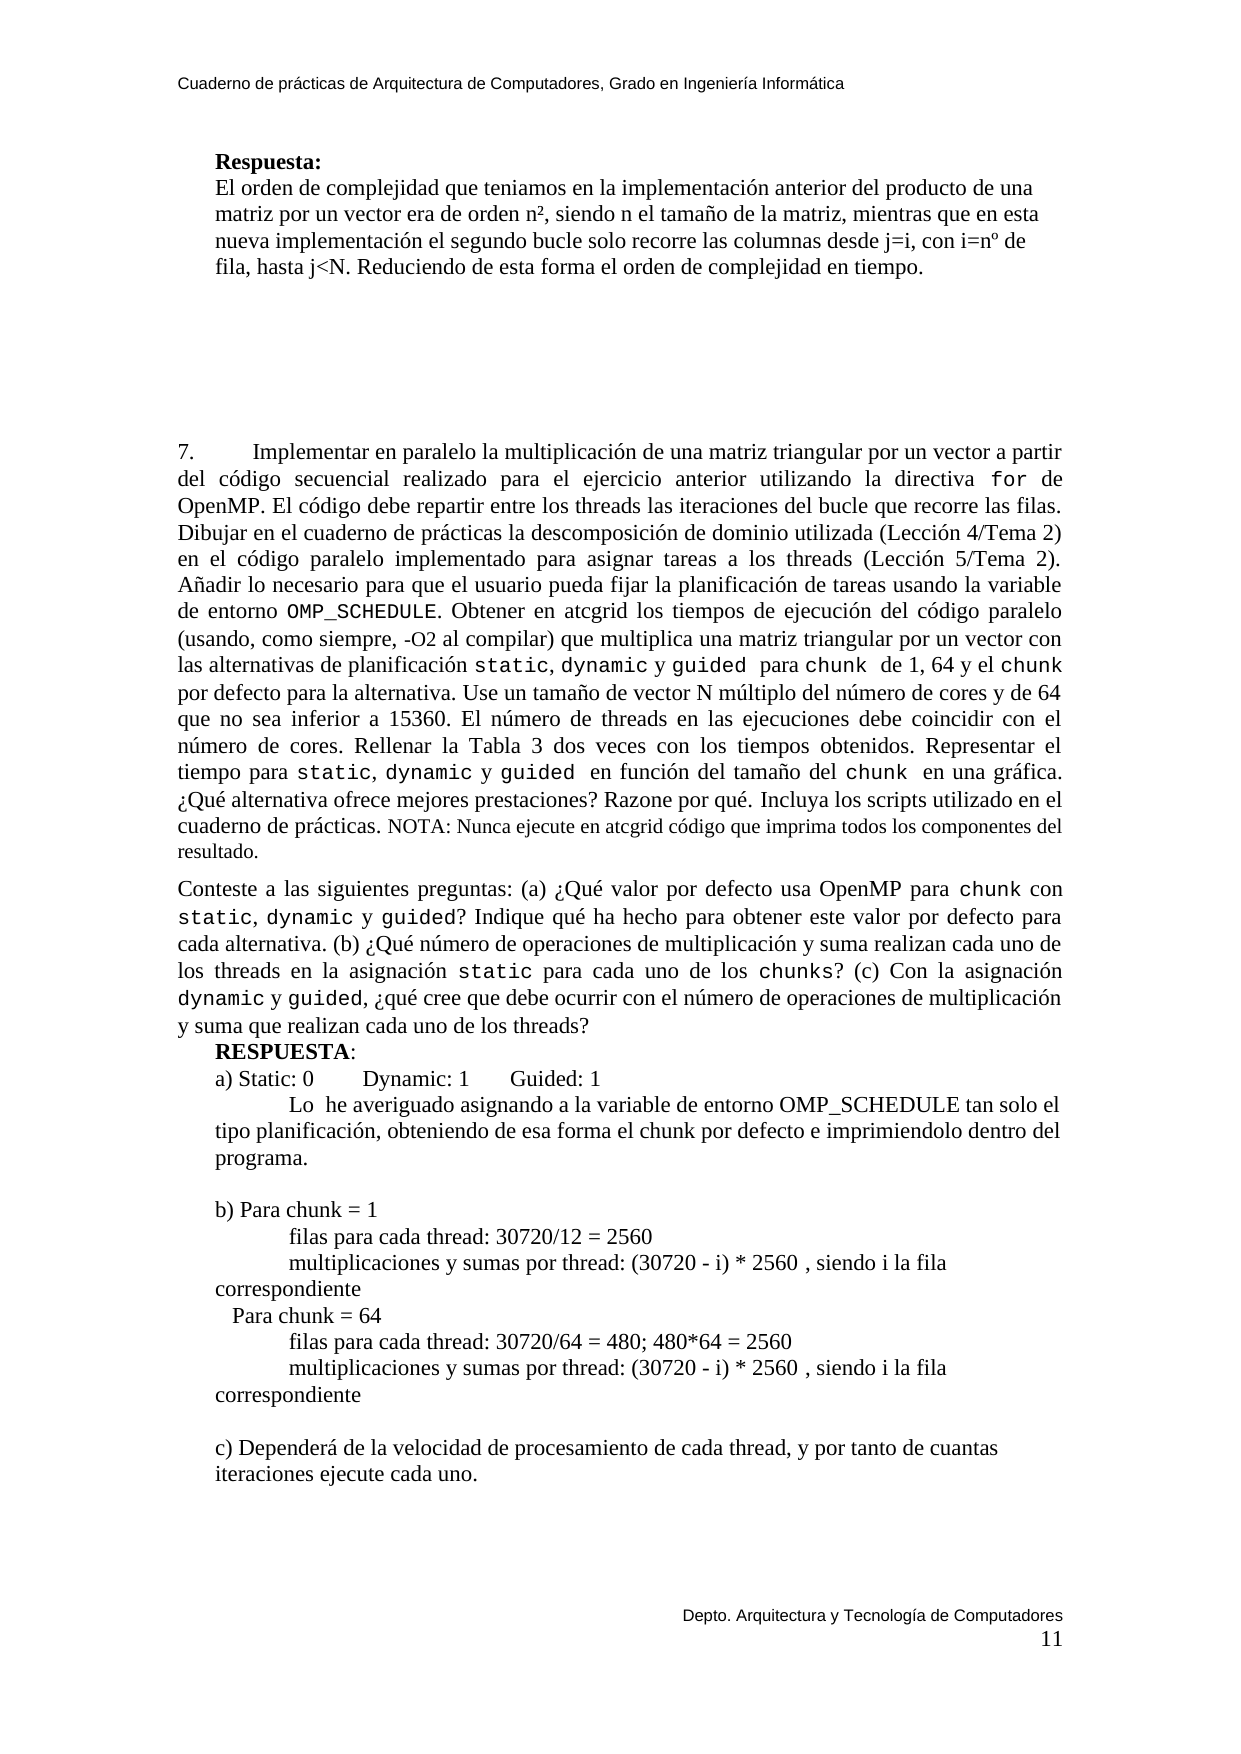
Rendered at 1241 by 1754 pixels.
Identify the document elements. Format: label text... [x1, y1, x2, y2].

text filas para cada thread: 30720/12 = 2560 [215, 1223, 1063, 1249]
text multiplicaciones y sumas por thread: (30720 - i) * 2560 , siendo i la fila correspondiente [215, 1249, 1063, 1302]
list Implementar en paralelo la multiplicación de una matriz triangular por un vector a partir del código secuencial realizado para el ejercicio anterior utilizando la directiva for de OpenMP. El código debe repartir entre los threads las iteraciones del bucle que recorre las filas. Dibujar en el cuaderno de prácticas la descomposición de dominio utilizada (Lección 4/Tema 2) en el código paralelo implementado para asignar tareas a los threads (Lección 5/Tema 2). Añadir lo necesario para que el usuario pueda fijar la planificación de tareas usando la variable de entorno OMP_SCHEDULE. Obtener en atcgrid los tiempos de ejecución del código paralelo (usando, como siempre, -O2 al compilar) que multiplica una matriz triangular por un vector con las alternativas de planificación static, dynamic y guided para chunk de 1, 64 y el chunk por defecto para la alternativa. Use un tamaño de vector N múltiplo del número de cores y de 64 que no sea inferior a 15360. El número de threads en las ejecuciones debe coincidir con el número de cores. Rellenar la Tabla 3 dos veces con los tiempos obtenidos. Representar el tiempo para static, dynamic y guided en función del tamaño del chunk en una gráfica. ¿Qué alternativa ofrece mejores prestaciones? Razone por qué. Incluya los scripts utilizado en el cuaderno de prácticas. NOTA: Nunca ejecute en atcgrid código que imprima todos los componentes del resultado. [177, 438, 1063, 863]
text filas para cada thread: 30720/64 = 480; 480*64 = 2560 [215, 1328, 1063, 1354]
text a) Static: 0 Dynamic: 1 Guided: 1 [215, 1064, 1063, 1091]
text Para chunk = 64 [215, 1302, 1063, 1328]
text Lo he averiguado asignando a la variable de entorno OMP_SCHEDULE tan solo el tipo planificación, obteniendo de esa forma el chunk por defecto e imprimiendolo dentro del programa. [215, 1091, 1063, 1170]
text El orden de complejidad que teniamos en la implementación anterior del producto de una matriz por un vector era de orden n², siendo n el tamaño de la matriz, mientras que en esta nueva implementación el segundo bucle solo recorre las columnas desde j=i, con i=nº de fila, hasta j<N. Reduciendo de esta forma el orden de complejidad en tiempo. [215, 174, 1063, 279]
text Respuesta: [215, 148, 1063, 174]
text RESPUESTA: [215, 1038, 1063, 1064]
text b) Para chunk = 1 [215, 1196, 1063, 1223]
text c) Dependerá de la velocidad de procesamiento de cada thread, y por tanto de cuantas iteraciones ejecute cada uno. [215, 1433, 1063, 1486]
list Conteste a las siguientes preguntas: (a) ¿Qué valor por defecto usa OpenMP para chunk con static, dynamic y guided? Indique qué ha hecho para obtener este valor por defecto para cada alternativa. (b) ¿Qué número de operaciones de multiplicación y suma realizan cada uno de los threads en la asignación static para cada uno de los chunks? (c) Con la asignación dynamic y guided, ¿qué cree que debe ocurrir con el número de operaciones de multiplicación y suma que realizan cada uno de los threads? [177, 875, 1063, 1038]
text multiplicaciones y sumas por thread: (30720 - i) * 2560 , siendo i la fila correspondiente [215, 1354, 1063, 1407]
